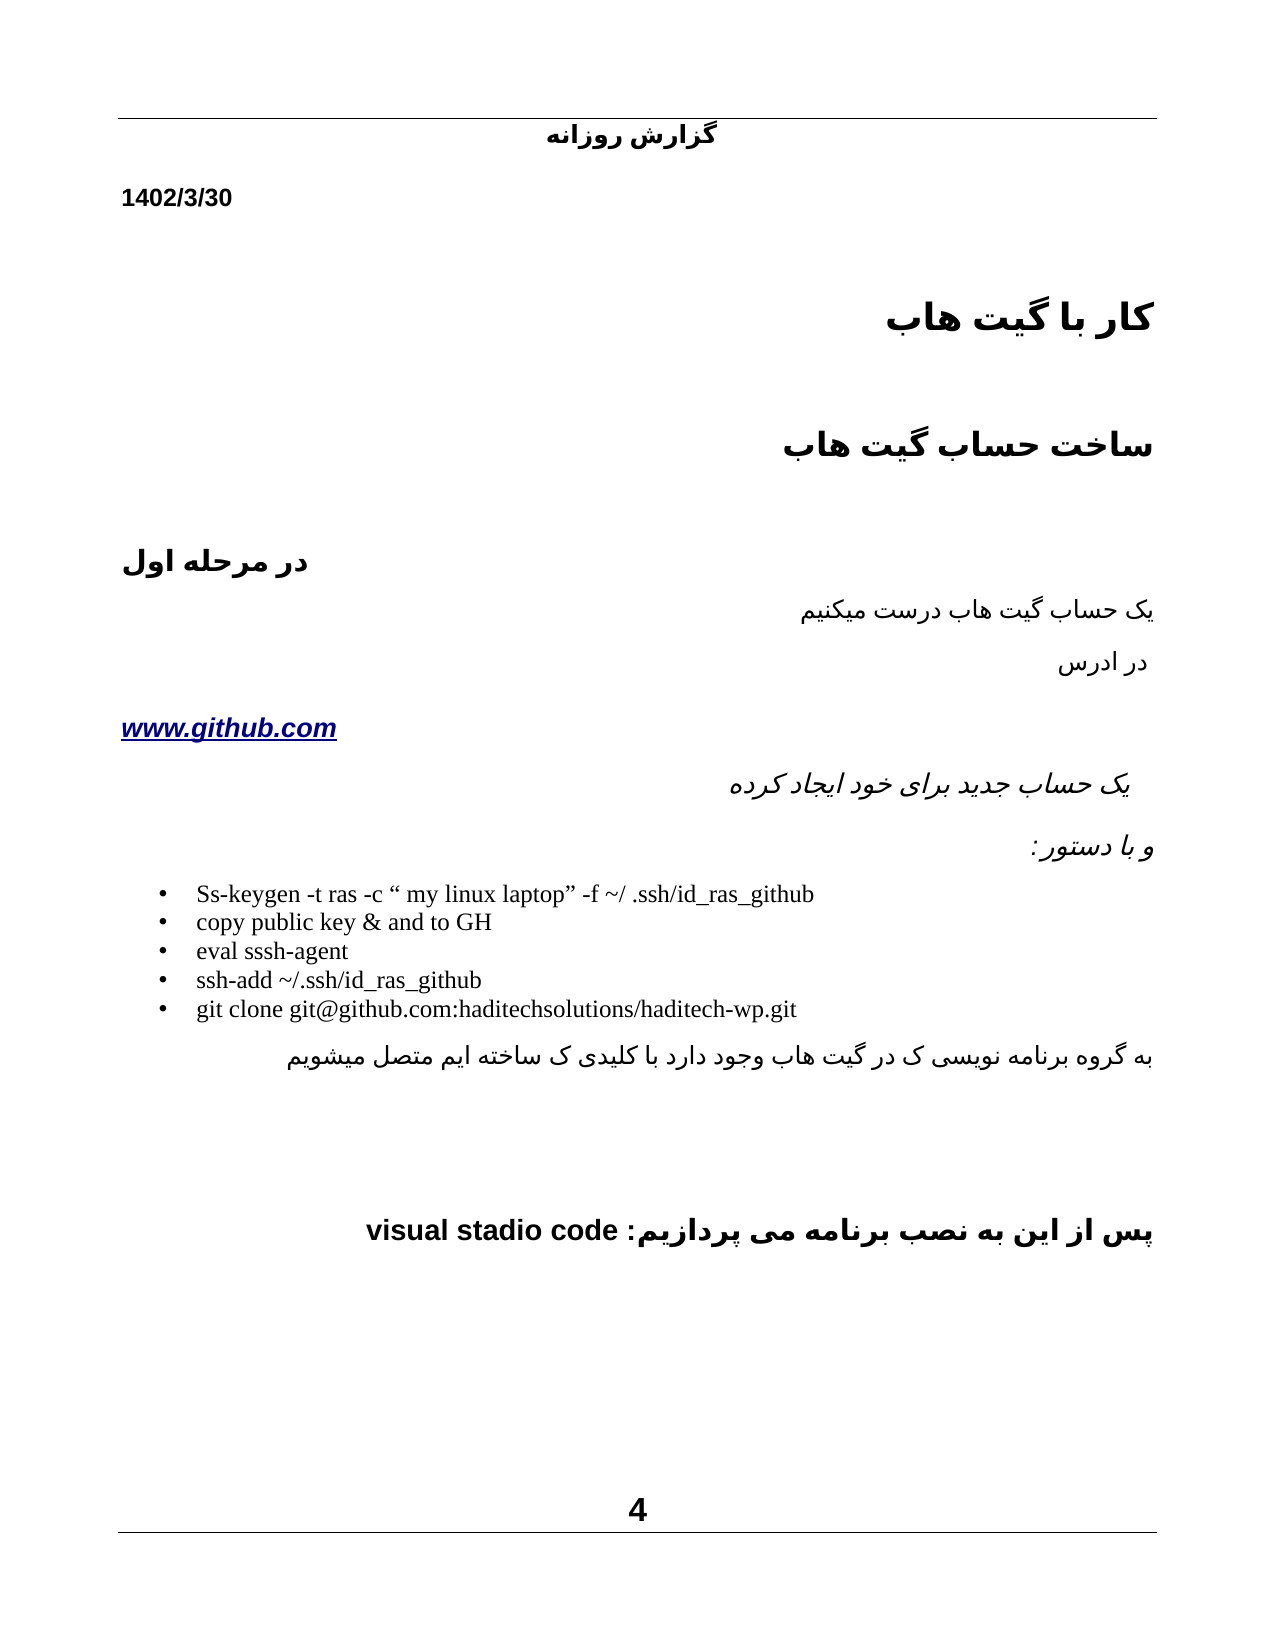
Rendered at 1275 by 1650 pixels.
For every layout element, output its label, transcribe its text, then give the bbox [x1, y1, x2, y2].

subtitle 1402/3/30 [121, 183, 1154, 212]
subtitle یک حساب جدید برای خود ایجاد کرده [121, 768, 1154, 805]
subtitle کار با گیت هاب [121, 297, 1154, 346]
text در ادرس [121, 648, 1154, 680]
text به گروه برنامه نویسی ک در گیت هاب وجود دارد با کلیدی ک ساخته ایم متصل میشویم [121, 1041, 1154, 1075]
list eval sssh-agent [159, 936, 1154, 965]
subtitle visual stadio code :پس از این به نصب برنامه می پردازیم [121, 1213, 1154, 1252]
list copy public key & and to GH [159, 907, 1154, 936]
list Ss-keygen -t ras -c “ my linux laptop” -f ~/ .ssh/id_ras_github [159, 879, 1154, 907]
list ssh-add ~/.ssh/id_ras_github [159, 965, 1154, 994]
text یک حساب گیت هاب درست میکنیم [121, 596, 1154, 628]
list git clone git@github.com:haditechsolutions/haditech-wp.git [159, 994, 1154, 1022]
subtitle ساخت حساب گیت هاب [121, 427, 1154, 470]
subtitle در مرحله اول [121, 545, 1154, 583]
subtitle :و با دستور [121, 830, 1154, 866]
subtitle www.github.com [121, 712, 1154, 743]
